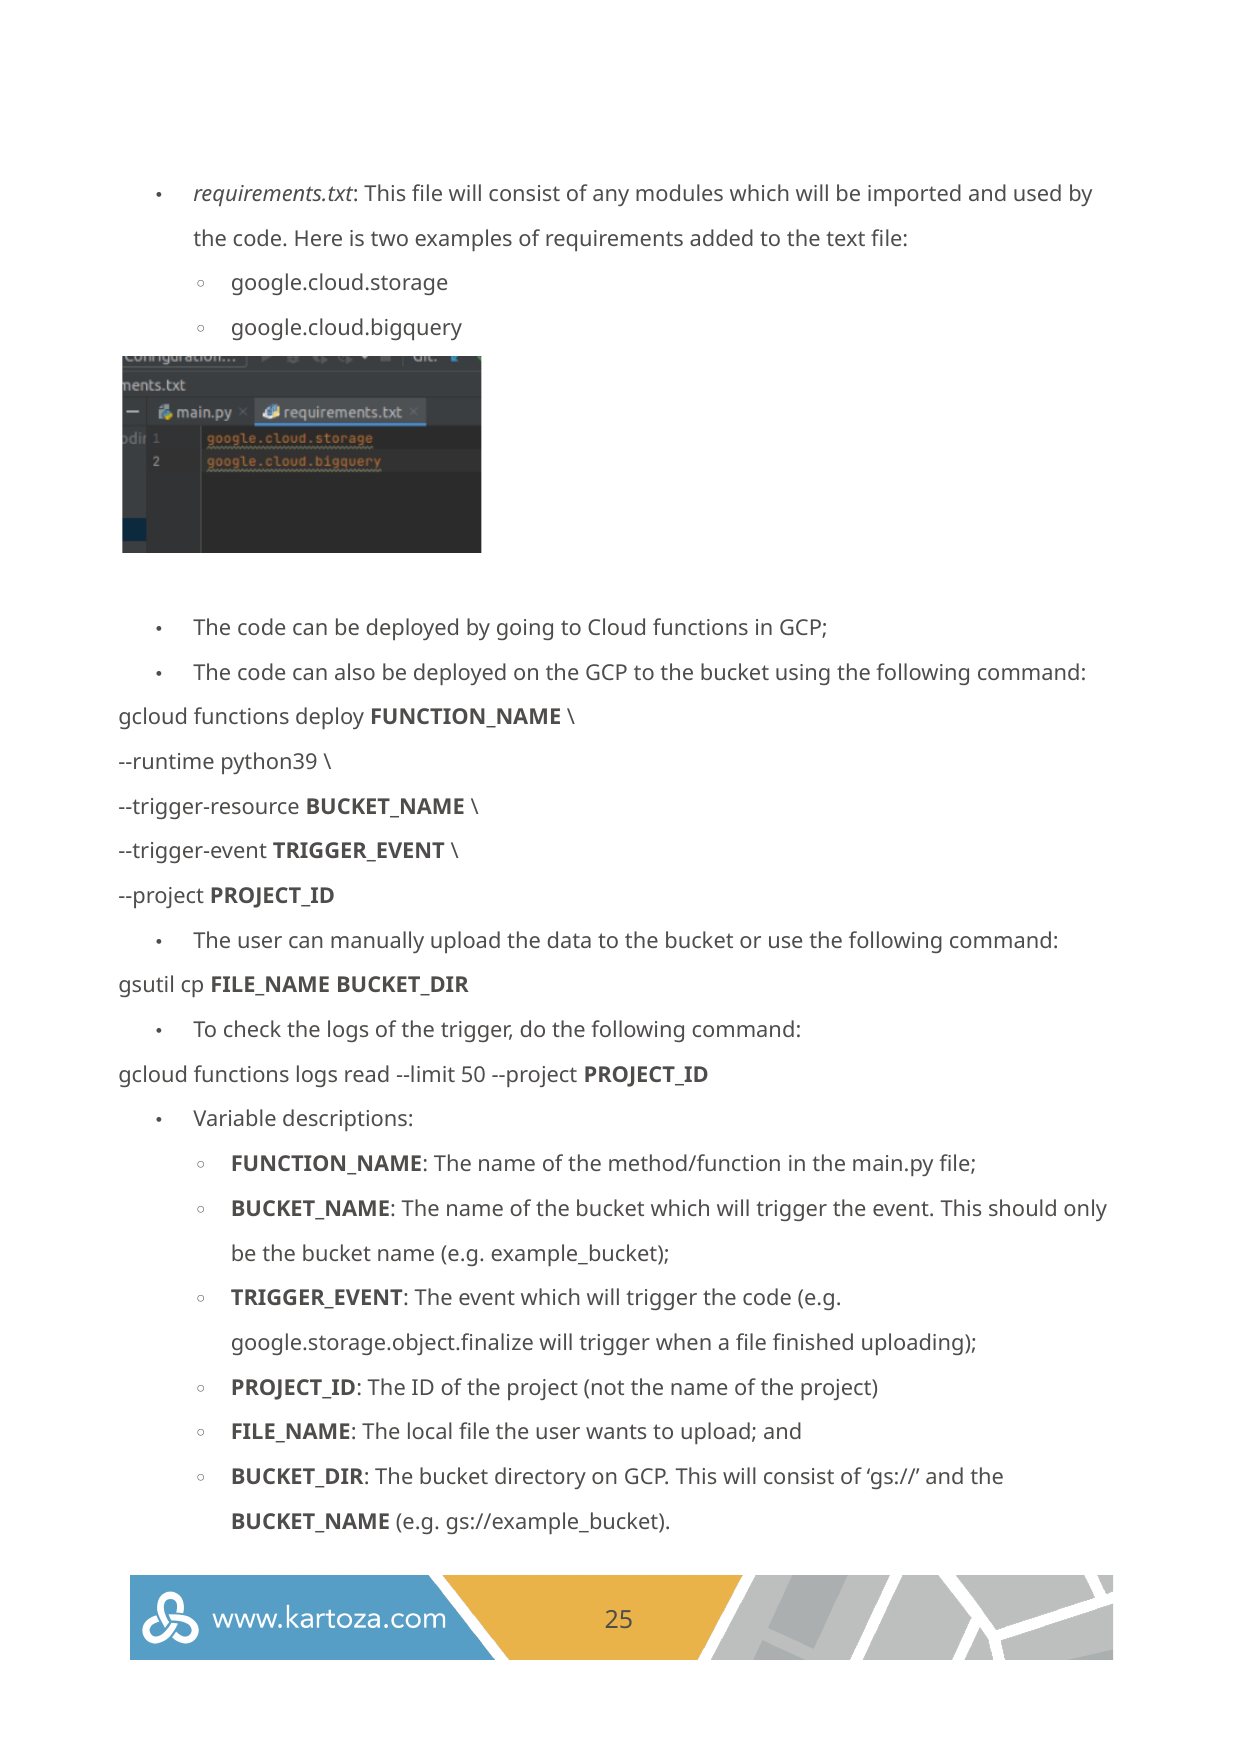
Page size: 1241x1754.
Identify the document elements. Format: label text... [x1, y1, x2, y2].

picture [130, 1575, 1114, 1660]
picture [122, 356, 482, 553]
text --runtime python39 \ [118, 746, 1122, 776]
list TRIGGER_EVENT: The event which will trigger the code (e.g. google.storage.object.finalize will trigger when a file finished uploading); [193, 1282, 1122, 1357]
list FUNCTION_NAME: The name of the method/function in the main.py file; [193, 1148, 1122, 1178]
list The code can be deployed by going to Cloud functions in GCP; [156, 612, 1122, 642]
list BUCKET_NAME: The name of the bucket which will trigger the event. This should only be the bucket name (e.g. example_bucket); [193, 1193, 1122, 1267]
text --trigger-resource BUCKET_NAME \ [118, 791, 1122, 820]
list google.cloud.storage [193, 267, 1122, 297]
list PROJECT_ID: The ID of the project (not the name of the project) [193, 1372, 1122, 1401]
list Variable descriptions: [156, 1103, 1122, 1133]
list requirements.txt: This file will consist of any modules which will be imported and used by the code. Here is two examples of requirements added to the text file: [156, 178, 1122, 252]
list FILE_NAME: The local file the user wants to upload; and [193, 1416, 1122, 1446]
list google.cloud.bigquery [193, 312, 1122, 342]
list The code can also be deployed on the GCP to the bucket using the following command: [156, 657, 1122, 686]
text gsutil cp FILE_NAME BUCKET_DIR [118, 969, 1122, 999]
list BUCKET_DIR: The bucket directory on GCP. This will consist of ‘gs://’ and the BUCKET_NAME (e.g. gs://example_bucket). [193, 1461, 1122, 1535]
list To check the logs of the trigger, do the following command: [156, 1014, 1122, 1044]
text --trigger-event TRIGGER_EVENT \ [118, 835, 1122, 865]
text gcloud functions logs read --limit 50 --project PROJECT_ID [118, 1059, 1122, 1088]
list The user can manually upload the data to the bucket or use the following command: [156, 925, 1122, 954]
text --project PROJECT_ID [118, 880, 1122, 910]
text gcloud functions deploy FUNCTION_NAME \ [118, 701, 1122, 731]
